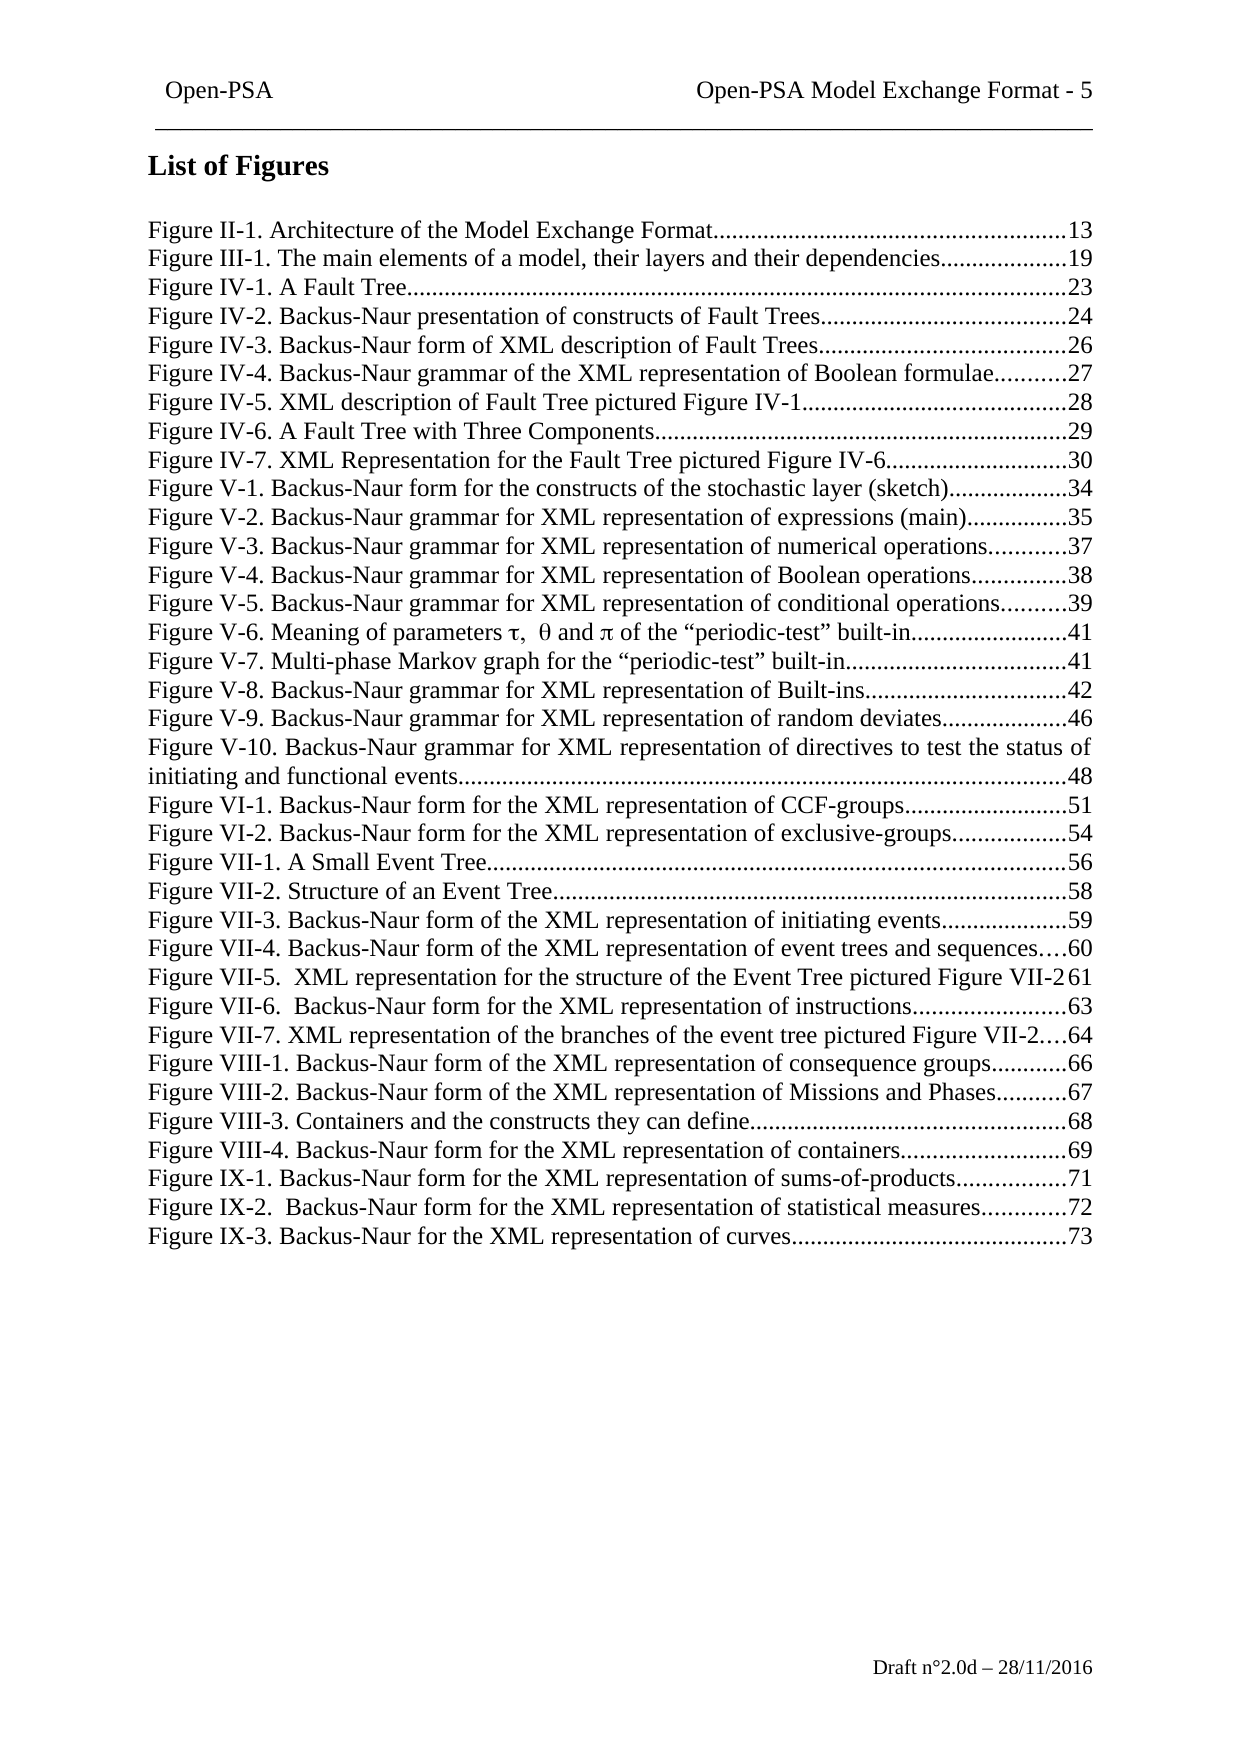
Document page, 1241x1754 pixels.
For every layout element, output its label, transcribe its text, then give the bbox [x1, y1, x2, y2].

text Figure VII‑3. Backus-Naur form of the XML representation of initiating events 59 [148, 905, 1093, 933]
text Figure III‑1. The main elements of a model, their layers and their dependencies 19 [148, 243, 1093, 272]
text Figure VIII‑4. Backus-Naur form for the XML representation of containers 69 [148, 1135, 1093, 1163]
text Figure IX‑1. Backus-Naur form for the XML representation of sums-of-products 71 [148, 1163, 1093, 1192]
text Figure V‑6. Meaning of parameters  and  of the “periodic-test” built-in. 41 [148, 617, 1093, 646]
text Figure V‑3. Backus-Naur grammar for XML representation of numerical operations 37 [148, 531, 1093, 560]
text Figure VII‑1. A Small Event Tree 56 [148, 847, 1093, 876]
text Figure VI‑1. Backus-Naur form for the XML representation of CCF-groups 51 [148, 790, 1093, 818]
text Figure IV‑1. A Fault Tree 23 [148, 272, 1093, 301]
text Figure IV‑7. XML Representation for the Fault Tree pictured Figure IV‑6 30 [148, 445, 1093, 473]
text Figure VIII‑3. Containers and the constructs they can define 68 [148, 1106, 1093, 1135]
text Figure IV‑4. Backus-Naur grammar of the XML representation of Boolean formulae. 27 [148, 358, 1093, 387]
text Figure II‑1. Architecture of the Model Exchange Format 13 [148, 215, 1093, 243]
text Figure IV‑3. Backus-Naur form of XML description of Fault Trees 26 [148, 330, 1093, 358]
text Figure IX‑2. Backus-Naur form for the XML representation of statistical measures 72 [148, 1192, 1093, 1221]
text Figure V‑10. Backus-Naur grammar for XML representation of directives to test the status of initiating and functional events 48 [148, 732, 1093, 790]
text Figure V‑5. Backus-Naur grammar for XML representation of conditional operations 39 [148, 588, 1093, 617]
text Figure VII‑2. Structure of an Event Tree 58 [148, 876, 1093, 905]
text Figure VIII‑2. Backus-Naur form of the XML representation of Missions and Phases 67 [148, 1077, 1093, 1106]
text Figure V‑2. Backus-Naur grammar for XML representation of expressions (main) 35 [148, 502, 1093, 531]
text Figure IV‑5. XML description of Fault Tree pictured Figure IV‑1. 28 [148, 387, 1093, 416]
text Figure V‑4. Backus-Naur grammar for XML representation of Boolean operations 38 [148, 560, 1093, 588]
text List of Figures [148, 148, 1093, 181]
text Figure V‑8. Backus-Naur grammar for XML representation of Built-ins 42 [148, 675, 1093, 703]
text Figure VII‑5. XML representation for the structure of the Event Tree pictured Figure VII‑2 61 [148, 962, 1093, 991]
text Figure IV‑2. Backus-Naur presentation of constructs of Fault Trees 24 [148, 301, 1093, 330]
text Figure IX‑3. Backus-Naur for the XML representation of curves 73 [148, 1221, 1093, 1250]
text Figure VI‑2. Backus-Naur form for the XML representation of exclusive-groups 54 [148, 818, 1093, 847]
text Figure V‑7. Multi-phase Markov graph for the “periodic-test” built-in. 41 [148, 646, 1093, 675]
text Figure VII‑6. Backus-Naur form for the XML representation of instructions 63 [148, 991, 1093, 1020]
text Figure V‑9. Backus-Naur grammar for XML representation of random deviates 46 [148, 703, 1093, 732]
text Figure VIII‑1. Backus-Naur form of the XML representation of consequence groups 66 [148, 1048, 1093, 1077]
text Figure V‑1. Backus-Naur form for the constructs of the stochastic layer (sketch) 34 [148, 473, 1093, 502]
text Figure VII‑4. Backus-Naur form of the XML representation of event trees and sequences 60 [148, 933, 1093, 962]
text Figure VII‑7. XML representation of the branches of the event tree pictured Figure VII‑2 64 [148, 1020, 1093, 1048]
text Figure IV‑6. A Fault Tree with Three Components 29 [148, 416, 1093, 445]
